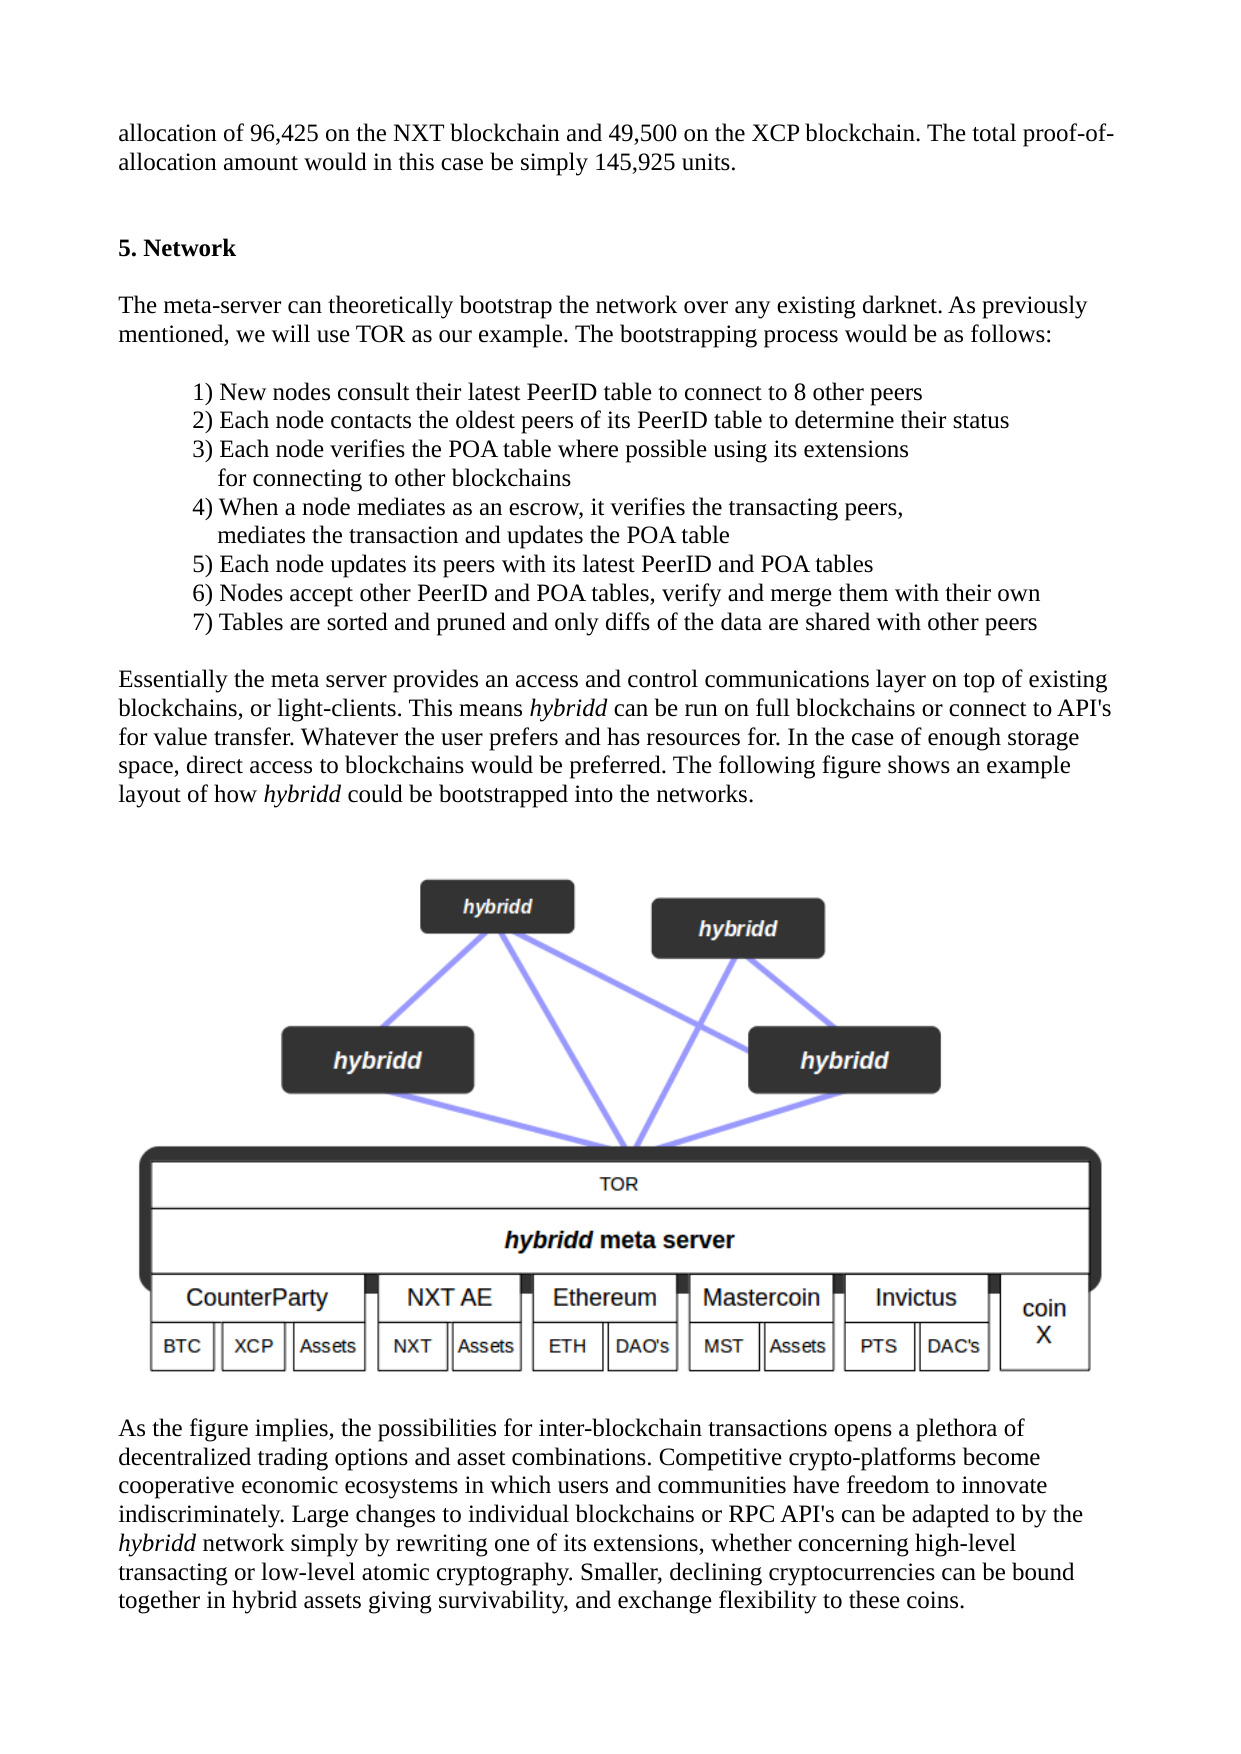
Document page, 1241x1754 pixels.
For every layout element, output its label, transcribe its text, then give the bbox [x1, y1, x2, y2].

text Essentially the meta server provides an access and control communications layer on top of existing blockchains, or light-clients. This means hybridd can be run on full blockchains or connect to API's for value transfer. Whatever the user prefers and has resources for. In the case of enough storage space, direct access to blockchains would be preferred. The following figure shows an example layout of how hybridd could be bootstrapped into the networks. [118, 664, 1122, 808]
text 1) New nodes consult their latest PeerID table to connect to 8 other peers [118, 377, 1122, 406]
text 3) Each node verifies the POA table where possible using its extensions [118, 434, 1122, 463]
text 5) Each node updates its peers with its latest PeerID and POA tables [118, 549, 1122, 578]
text allocation of 96,425 on the NXT blockchain and 49,500 on the XCP blockchain. The total proof-of-allocation amount would in this case be simply 145,925 units. [118, 118, 1122, 176]
text mediates the transaction and updates the POA table [118, 521, 1122, 549]
text 6) Nodes accept other PeerID and POA tables, verify and merge them with their own [118, 578, 1122, 607]
text 7) Tables are sorted and pruned and only diffs of the data are shared with other peers [118, 607, 1122, 636]
text for connecting to other blockchains [118, 463, 1122, 492]
text 5. Network [118, 233, 1122, 262]
text 4) When a node mediates as an escrow, it verifies the transacting peers, [118, 492, 1122, 521]
picture [118, 836, 1123, 1413]
text 2) Each node contacts the oldest peers of its PeerID table to determine their status [118, 406, 1122, 434]
text The meta-server can theoretically bootstrap the network over any existing darknet. As previously mentioned, we will use TOR as our example. The bootstrapping process would be as follows: [118, 291, 1122, 348]
text As the figure implies, the possibilities for inter-blockchain transactions opens a plethora of decentralized trading options and asset combinations. Competitive crypto-platforms become cooperative economic ecosystems in which users and communities have freedom to innovate indiscriminately. Large changes to individual blockchains or RPC API's can be adapted to by the hybridd network simply by rewriting one of its extensions, whether concerning high-level transacting or low-level atomic cryptography. Smaller, declining cryptocurrencies can be bound together in hybrid assets giving survivability, and exchange flexibility to these coins. [118, 1413, 1122, 1614]
